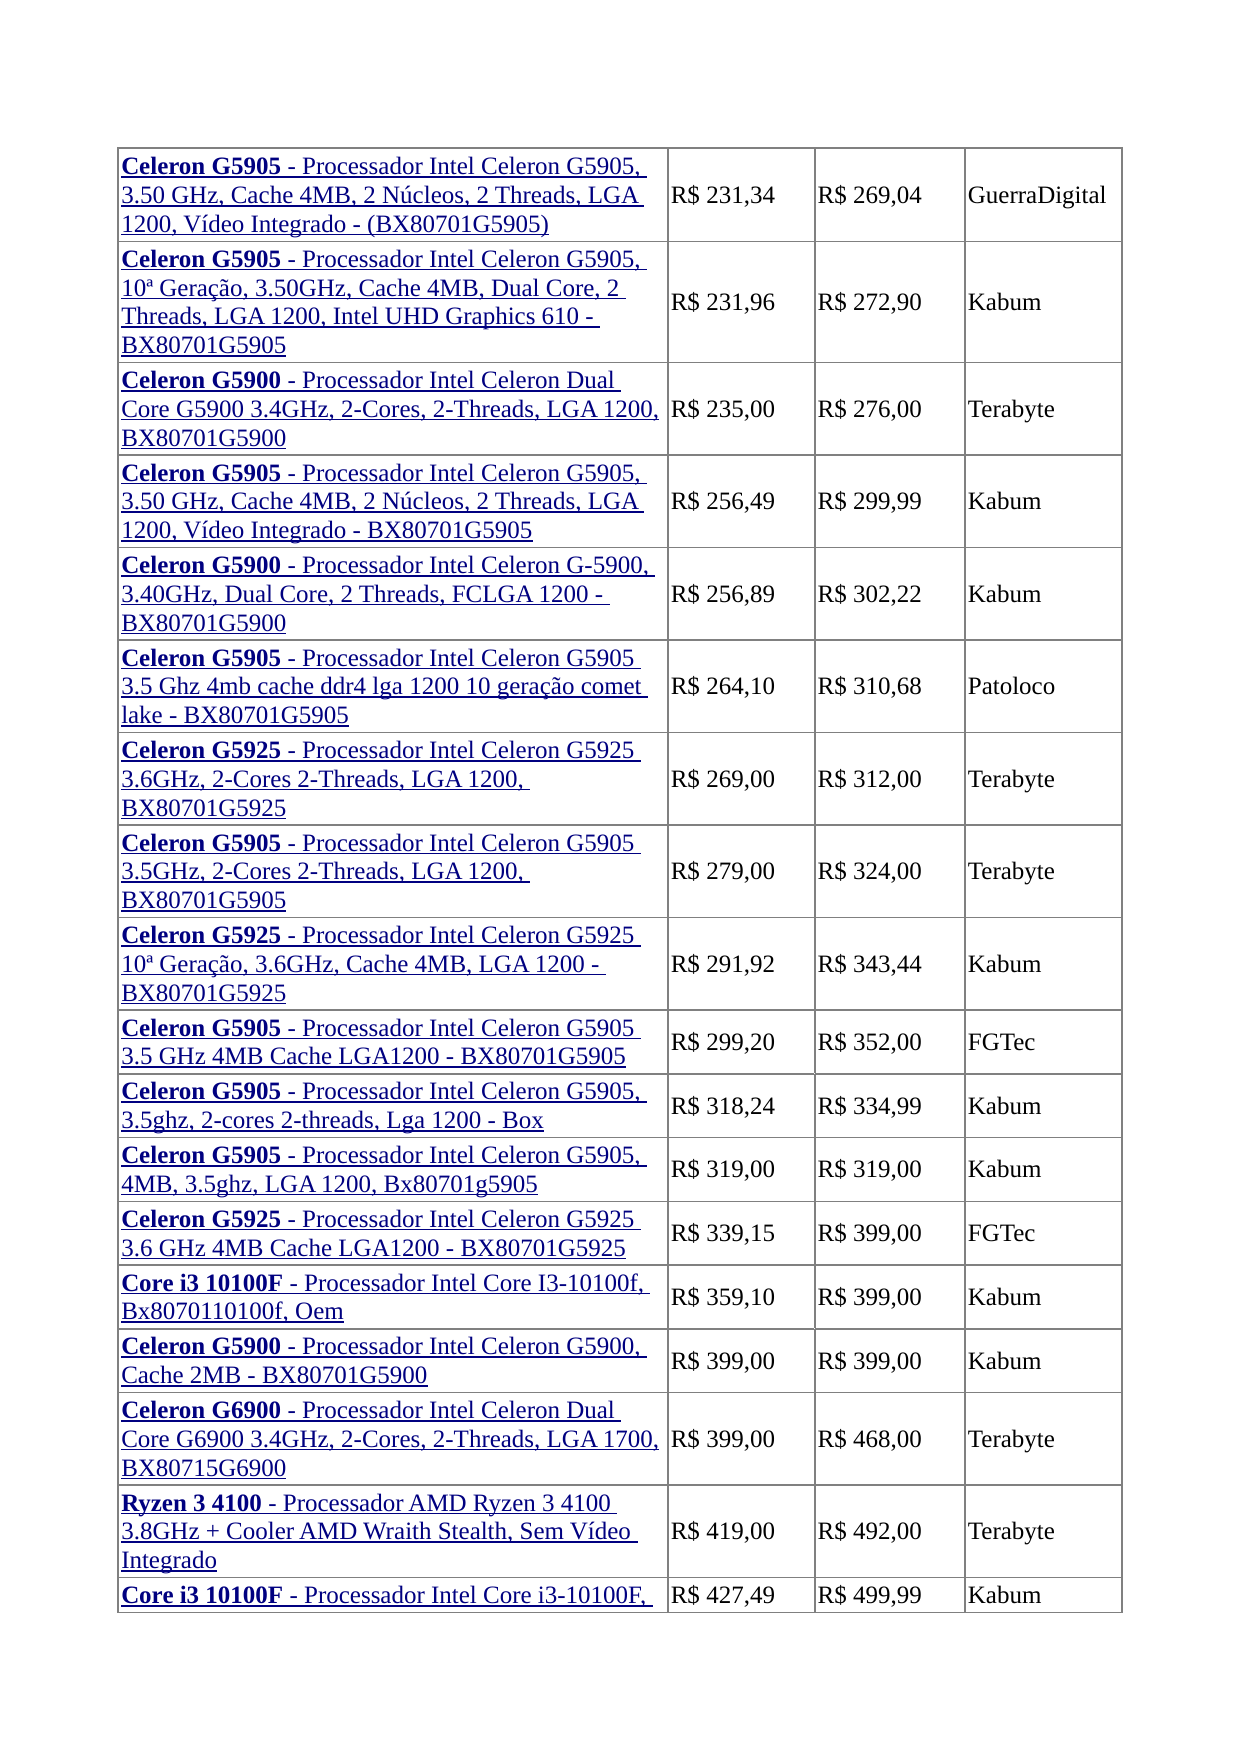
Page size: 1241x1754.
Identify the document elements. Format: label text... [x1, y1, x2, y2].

table_cell R$ 324,00 [816, 826, 964, 917]
table_cell R$ 318,24 [669, 1075, 814, 1137]
table_cell R$ 339,15 [669, 1202, 814, 1264]
table_cell Celeron G5905 - Processador Intel Celeron G5905 3.5 GHz 4MB Cache LGA1200 - BX80701G5905 [119, 1011, 667, 1073]
table_cell R$ 399,00 [669, 1393, 814, 1484]
table_cell FGTec [966, 1011, 1121, 1073]
table_header R$ 269,04 [816, 149, 964, 241]
table_cell R$ 492,00 [816, 1486, 964, 1577]
table_cell Celeron G5905 - Processador Intel Celeron G5905 3.5GHz, 2-Cores 2-Threads, LGA 1200, BX80701G5905 [119, 826, 667, 917]
table_cell R$ 299,99 [816, 456, 964, 547]
table_cell Kabum [966, 1138, 1121, 1201]
table_cell R$ 319,00 [669, 1138, 814, 1201]
table_cell Celeron G5905 - Processador Intel Celeron G5905, 10ª Geração, 3.50GHz, Cache 4MB, Dual Core, 2 Threads, LGA 1200, Intel UHD Graphics 610 - BX80701G5905 [119, 242, 667, 362]
table_header Celeron G5905 - Processador Intel Celeron G5905, 3.50 GHz, Cache 4MB, 2 Núcleos, 2 Threads, LGA 1200, Vídeo Integrado - (BX80701G5905) [119, 149, 667, 241]
table_cell R$ 334,99 [816, 1075, 964, 1137]
table_cell R$ 399,00 [669, 1330, 814, 1392]
table_cell Terabyte [966, 363, 1121, 454]
table_cell R$ 256,49 [669, 456, 814, 547]
table_cell Patoloco [966, 641, 1121, 732]
table_cell R$ 399,00 [816, 1202, 964, 1264]
table_cell R$ 276,00 [816, 363, 964, 454]
table_cell R$ 399,00 [816, 1266, 964, 1328]
table_cell Core i3 10100F - Processador Intel Core i3-10100F, [119, 1578, 667, 1612]
table_cell Celeron G5900 - Processador Intel Celeron G-5900, 3.40GHz, Dual Core, 2 Threads, FCLGA 1200 - BX80701G5900 [119, 548, 667, 639]
table_cell R$ 310,68 [816, 641, 964, 732]
table_cell Celeron G5900 - Processador Intel Celeron Dual Core G5900 3.4GHz, 2-Cores, 2-Threads, LGA 1200, BX80701G5900 [119, 363, 667, 454]
table_cell R$ 499,99 [816, 1578, 964, 1612]
table_cell R$ 299,20 [669, 1011, 814, 1073]
table_header GuerraDigital [966, 149, 1121, 241]
table_cell R$ 231,96 [669, 242, 814, 362]
table_cell R$ 359,10 [669, 1266, 814, 1328]
table_cell FGTec [966, 1202, 1121, 1264]
table_cell Kabum [966, 456, 1121, 547]
table_cell R$ 427,49 [669, 1578, 814, 1612]
table_cell Kabum [966, 1075, 1121, 1137]
table_cell R$ 468,00 [816, 1393, 964, 1484]
table_cell R$ 302,22 [816, 548, 964, 639]
table_cell R$ 319,00 [816, 1138, 964, 1201]
table_cell Celeron G5925 - Processador Intel Celeron G5925 10ª Geração, 3.6GHz, Cache 4MB, LGA 1200 - BX80701G5925 [119, 918, 667, 1009]
table_cell R$ 279,00 [669, 826, 814, 917]
table_cell Kabum [966, 1578, 1121, 1612]
table_cell Celeron G5905 - Processador Intel Celeron G5905 3.5 Ghz 4mb cache ddr4 lga 1200 10 geração comet lake - BX80701G5905 [119, 641, 667, 732]
table_cell R$ 269,00 [669, 733, 814, 824]
table_cell Celeron G5905 - Processador Intel Celeron G5905, 3.5ghz, 2-cores 2-threads, Lga 1200 - Box [119, 1075, 667, 1137]
table_cell Celeron G6900 - Processador Intel Celeron Dual Core G6900 3.4GHz, 2-Cores, 2-Threads, LGA 1700, BX80715G6900 [119, 1393, 667, 1484]
table_cell R$ 343,44 [816, 918, 964, 1009]
table_cell Kabum [966, 1266, 1121, 1328]
table_cell Core i3 10100F - Processador Intel Core I3-10100f, Bx8070110100f, Oem [119, 1266, 667, 1328]
table_cell Celeron G5925 - Processador Intel Celeron G5925 3.6GHz, 2-Cores 2-Threads, LGA 1200, BX80701G5925 [119, 733, 667, 824]
table_cell Celeron G5905 - Processador Intel Celeron G5905, 3.50 GHz, Cache 4MB, 2 Núcleos, 2 Threads, LGA 1200, Vídeo Integrado - BX80701G5905 [119, 456, 667, 547]
table_cell Celeron G5900 - Processador Intel Celeron G5900, Cache 2MB - BX80701G5900 [119, 1330, 667, 1392]
table_cell R$ 419,00 [669, 1486, 814, 1577]
table_cell R$ 256,89 [669, 548, 814, 639]
table_cell R$ 264,10 [669, 641, 814, 732]
table_cell R$ 272,90 [816, 242, 964, 362]
table_header R$ 231,34 [669, 149, 814, 241]
table_cell R$ 399,00 [816, 1330, 964, 1392]
table_cell Terabyte [966, 826, 1121, 917]
table_cell Kabum [966, 1330, 1121, 1392]
table_cell R$ 291,92 [669, 918, 814, 1009]
table_cell Terabyte [966, 1393, 1121, 1484]
table_cell Terabyte [966, 733, 1121, 824]
table_cell R$ 352,00 [816, 1011, 964, 1073]
table_cell Celeron G5905 - Processador Intel Celeron G5905, 4MB, 3.5ghz, LGA 1200, Bx80701g5905 [119, 1138, 667, 1201]
table_cell Kabum [966, 548, 1121, 639]
table_cell R$ 312,00 [816, 733, 964, 824]
table_cell Kabum [966, 242, 1121, 362]
table_cell Kabum [966, 918, 1121, 1009]
table_cell R$ 235,00 [669, 363, 814, 454]
table_cell Celeron G5925 - Processador Intel Celeron G5925 3.6 GHz 4MB Cache LGA1200 - BX80701G5925 [119, 1202, 667, 1264]
table_cell Terabyte [966, 1486, 1121, 1577]
table_cell Ryzen 3 4100 - Processador AMD Ryzen 3 4100 3.8GHz + Cooler AMD Wraith Stealth, Sem Vídeo Integrado [119, 1486, 667, 1577]
